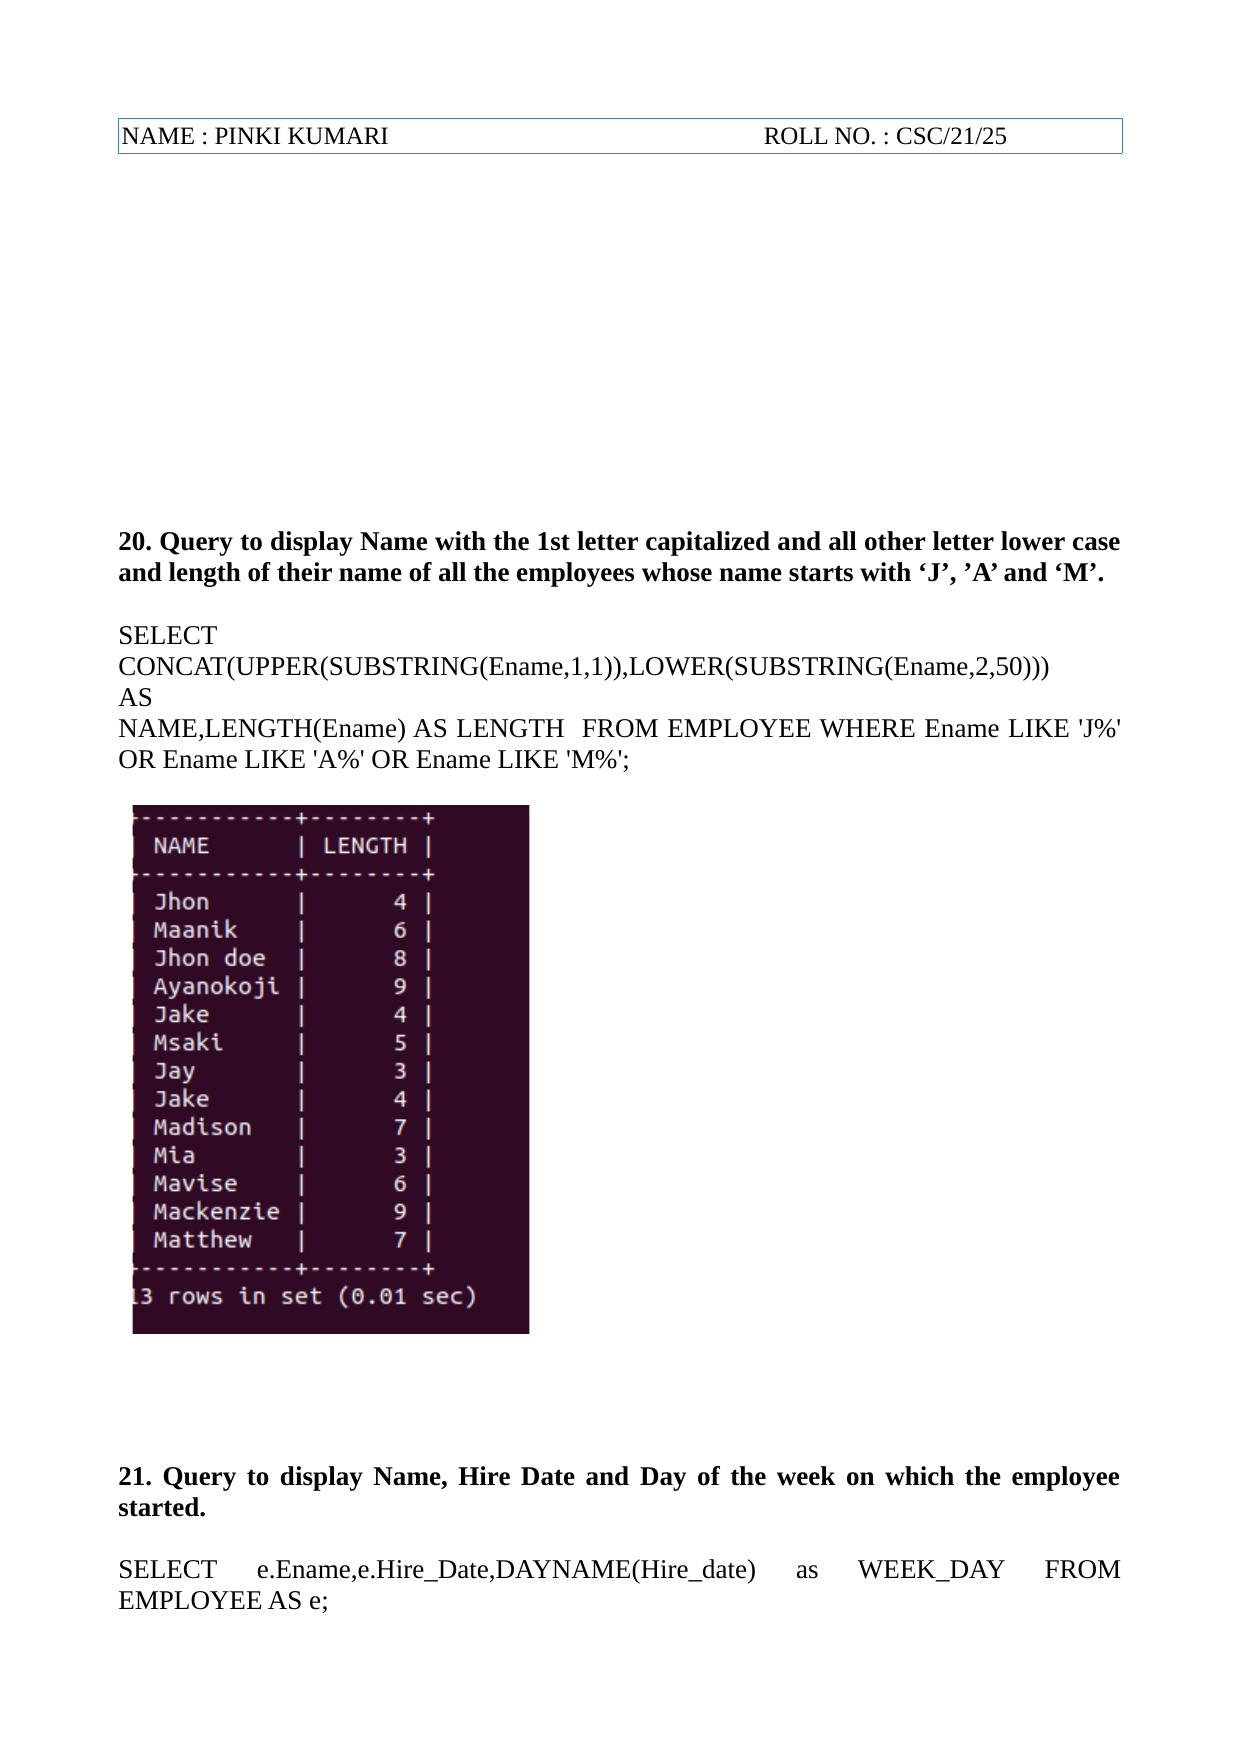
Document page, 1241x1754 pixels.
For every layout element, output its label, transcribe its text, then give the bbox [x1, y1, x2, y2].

text 20. Query to display Name with the 1st letter capitalized and all other letter lower case and length of their name of all the employees whose name starts with ‘J’, ’A’ and ‘M’. [118, 183, 1122, 588]
text CONCAT(UPPER(SUBSTRING(Ename,1,1)),LOWER(SUBSTRING(Ename,2,50))) [118, 650, 1122, 681]
text 21. Query to display Name, Hire Date and Day of the week on which the employee started. [118, 806, 1122, 1522]
text SELECT e.Ename,e.Hire_Date,DAYNAME(Hire_date) as WEEK_DAY FROM EMPLOYEE AS e; [118, 1522, 1122, 1616]
text NAME,LENGTH(Ename) AS LENGTH FROM EMPLOYEE WHERE Ename LIKE 'J%' OR Ename LIKE 'A%' OR Ename LIKE 'M%'; [118, 712, 1122, 774]
picture [132, 805, 530, 1334]
text AS [118, 681, 1122, 712]
text SELECT [118, 588, 1122, 650]
